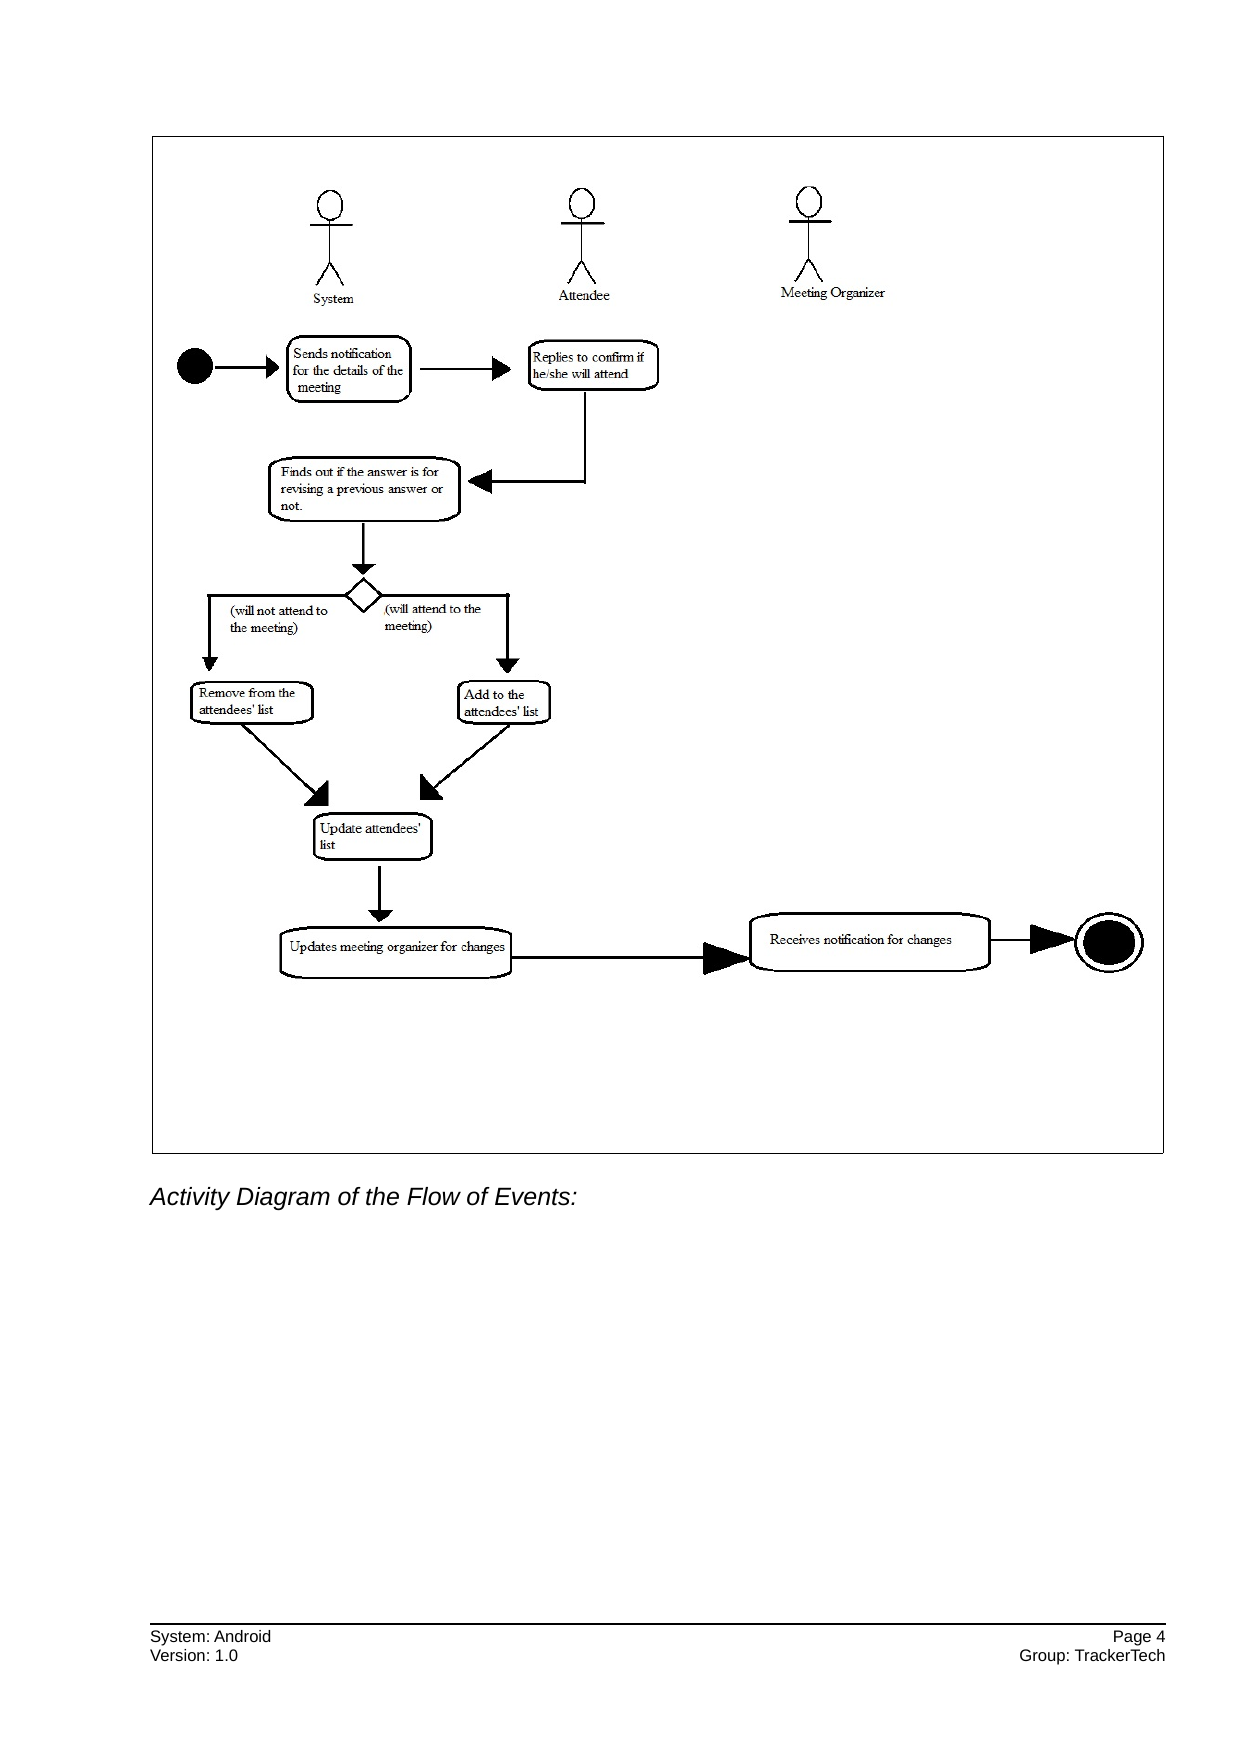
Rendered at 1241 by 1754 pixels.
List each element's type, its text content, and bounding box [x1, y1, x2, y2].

text Activity Diagram of the Flow of Events: [150, 1182, 1166, 1211]
